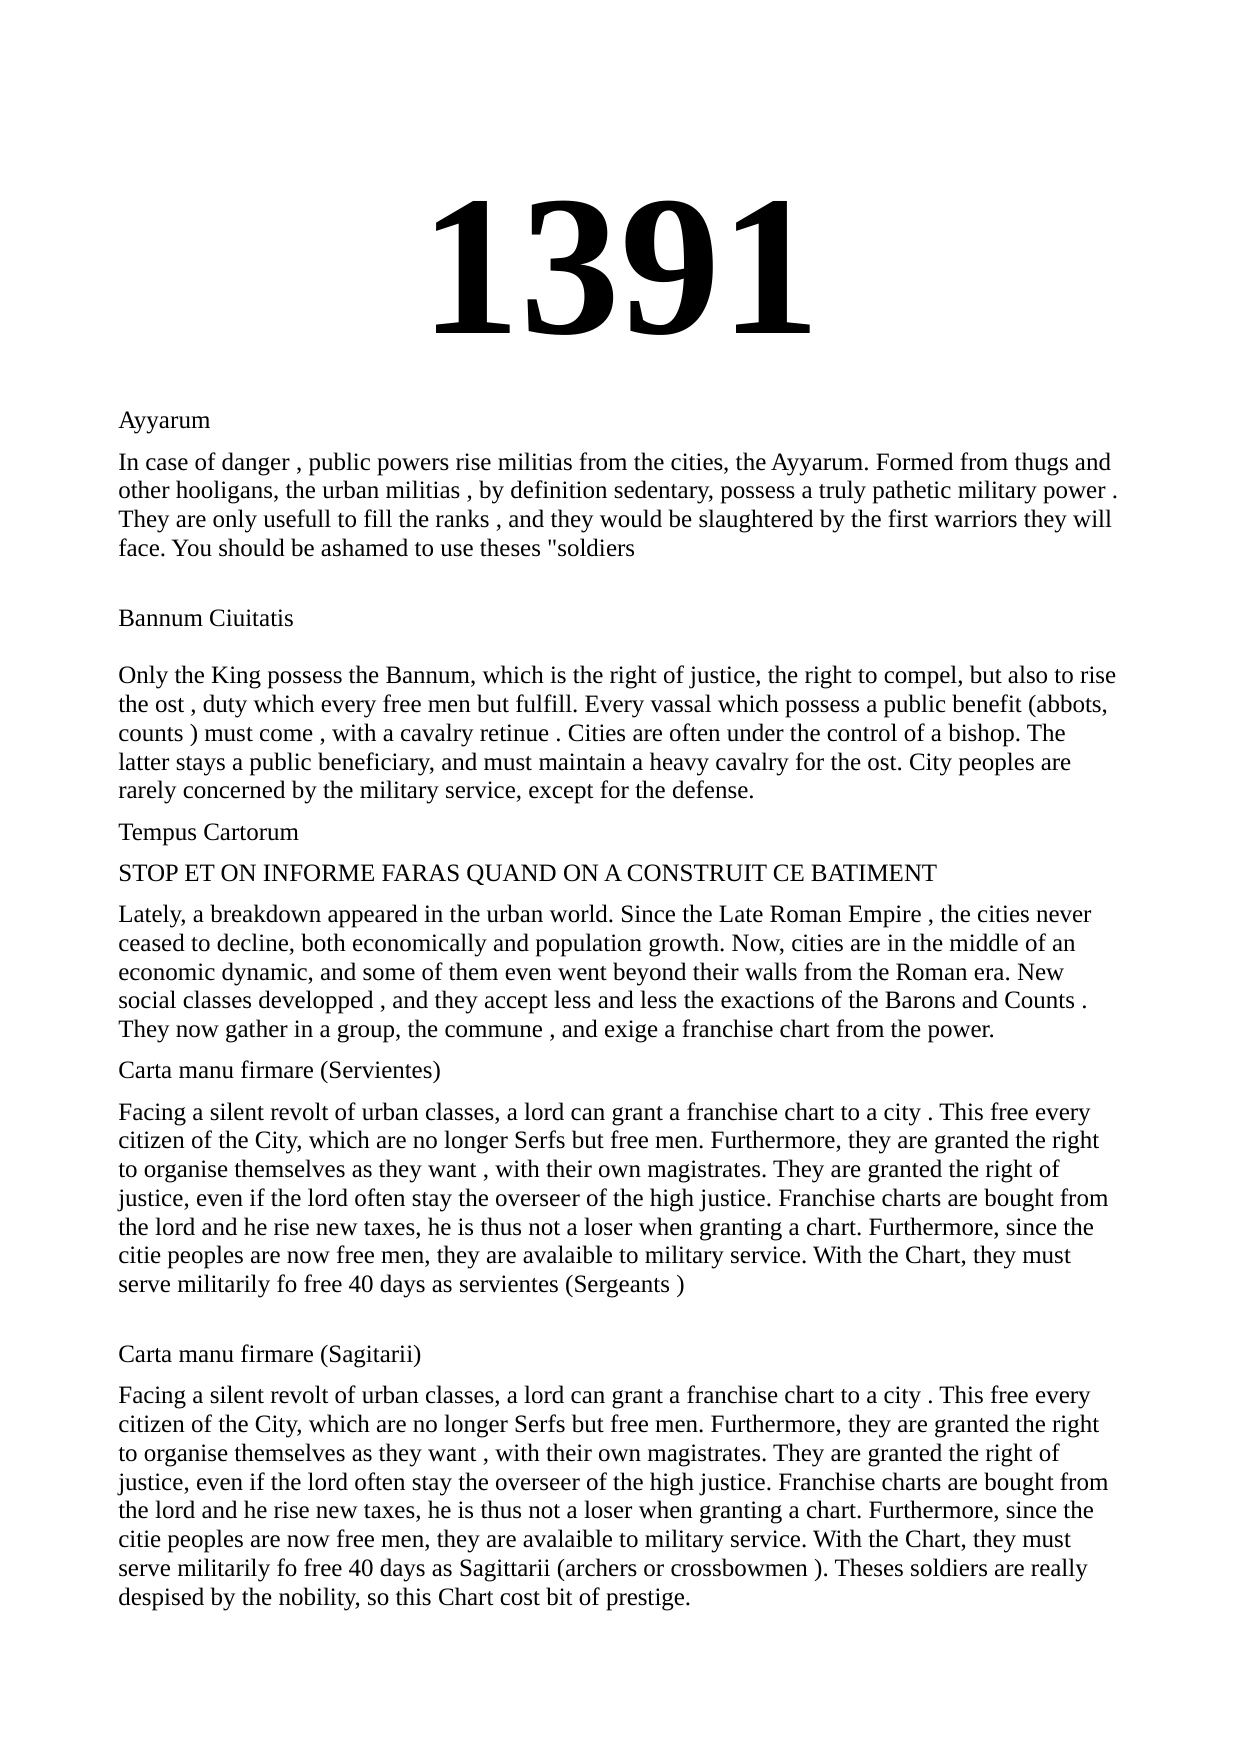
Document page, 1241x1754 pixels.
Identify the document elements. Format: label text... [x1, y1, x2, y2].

text Facing a silent revolt of urban classes, a lord can grant a franchise chart to a city . This free every citizen of the City, which are no longer Serfs but free men. Furthermore, they are granted the right to organise themselves as they want , with their own magistrates. They are granted the right of justice, even if the lord often stay the overseer of the high justice. Franchise charts are bought from the lord and he rise new taxes, he is thus not a loser when granting a chart. Furthermore, since the citie peoples are now free men, they are avalaible to military service. With the Chart, they must serve militarily fo free 40 days as Sagittarii (archers or crossbowmen ). Theses soldiers are really despised by the nobility, so this Chart cost bit of prestige. [118, 1381, 1122, 1611]
text STOP ET ON INFORME FARAS QUAND ON A CONSTRUIT CE BATIMENT [118, 858, 1122, 887]
text Facing a silent revolt of urban classes, a lord can grant a franchise chart to a city . This free every citizen of the City, which are no longer Serfs but free men. Furthermore, they are granted the right to organise themselves as they want , with their own magistrates. They are granted the right of justice, even if the lord often stay the overseer of the high justice. Franchise charts are bought from the lord and he rise new taxes, he is thus not a loser when granting a chart. Furthermore, since the citie peoples are now free men, they are avalaible to military service. With the Chart, they must serve militarily fo free 40 days as servientes (Sergeants ) [118, 1097, 1122, 1298]
text 1391 [118, 147, 1122, 377]
text Tempus Cartorum [118, 817, 1122, 846]
text Carta manu firmare (Sagitarii) [118, 1339, 1122, 1368]
text Bannum Ciuitatis [118, 603, 1122, 632]
text Lately, a breakdown appeared in the urban world. Since the Late Roman Empire , the cities never ceased to decline, both economically and population growth. Now, cities are in the middle of an economic dynamic, and some of them even went beyond their walls from the Roman era. New social classes developped , and they accept less and less the exactions of the Barons and Counts . They now gather in a group, the commune , and exige a franchise chart from the power. [118, 899, 1122, 1043]
text In case of danger , public powers rise militias from the cities, the Ayyarum. Formed from thugs and other hooligans, the urban militias , by definition sedentary, possess a truly pathetic military power . They are only usefull to fill the ranks , and they would be slaughtered by the first warriors they will face. You should be ashamed to use theses "soldiers [118, 447, 1122, 562]
text Only the King possess the Bannum, which is the right of justice, the right to compel, but also to rise the ost , duty which every free men but fulfill. Every vassal which possess a public benefit (abbots, counts ) must come , with a cavalry retinue . Cities are often under the control of a bishop. The latter stays a public beneficiary, and must maintain a heavy cavalry for the ost. City peoples are rarely concerned by the military service, except for the defense. [118, 661, 1122, 804]
text Ayyarum [118, 406, 1122, 434]
text Carta manu firmare (Servientes) [118, 1056, 1122, 1084]
